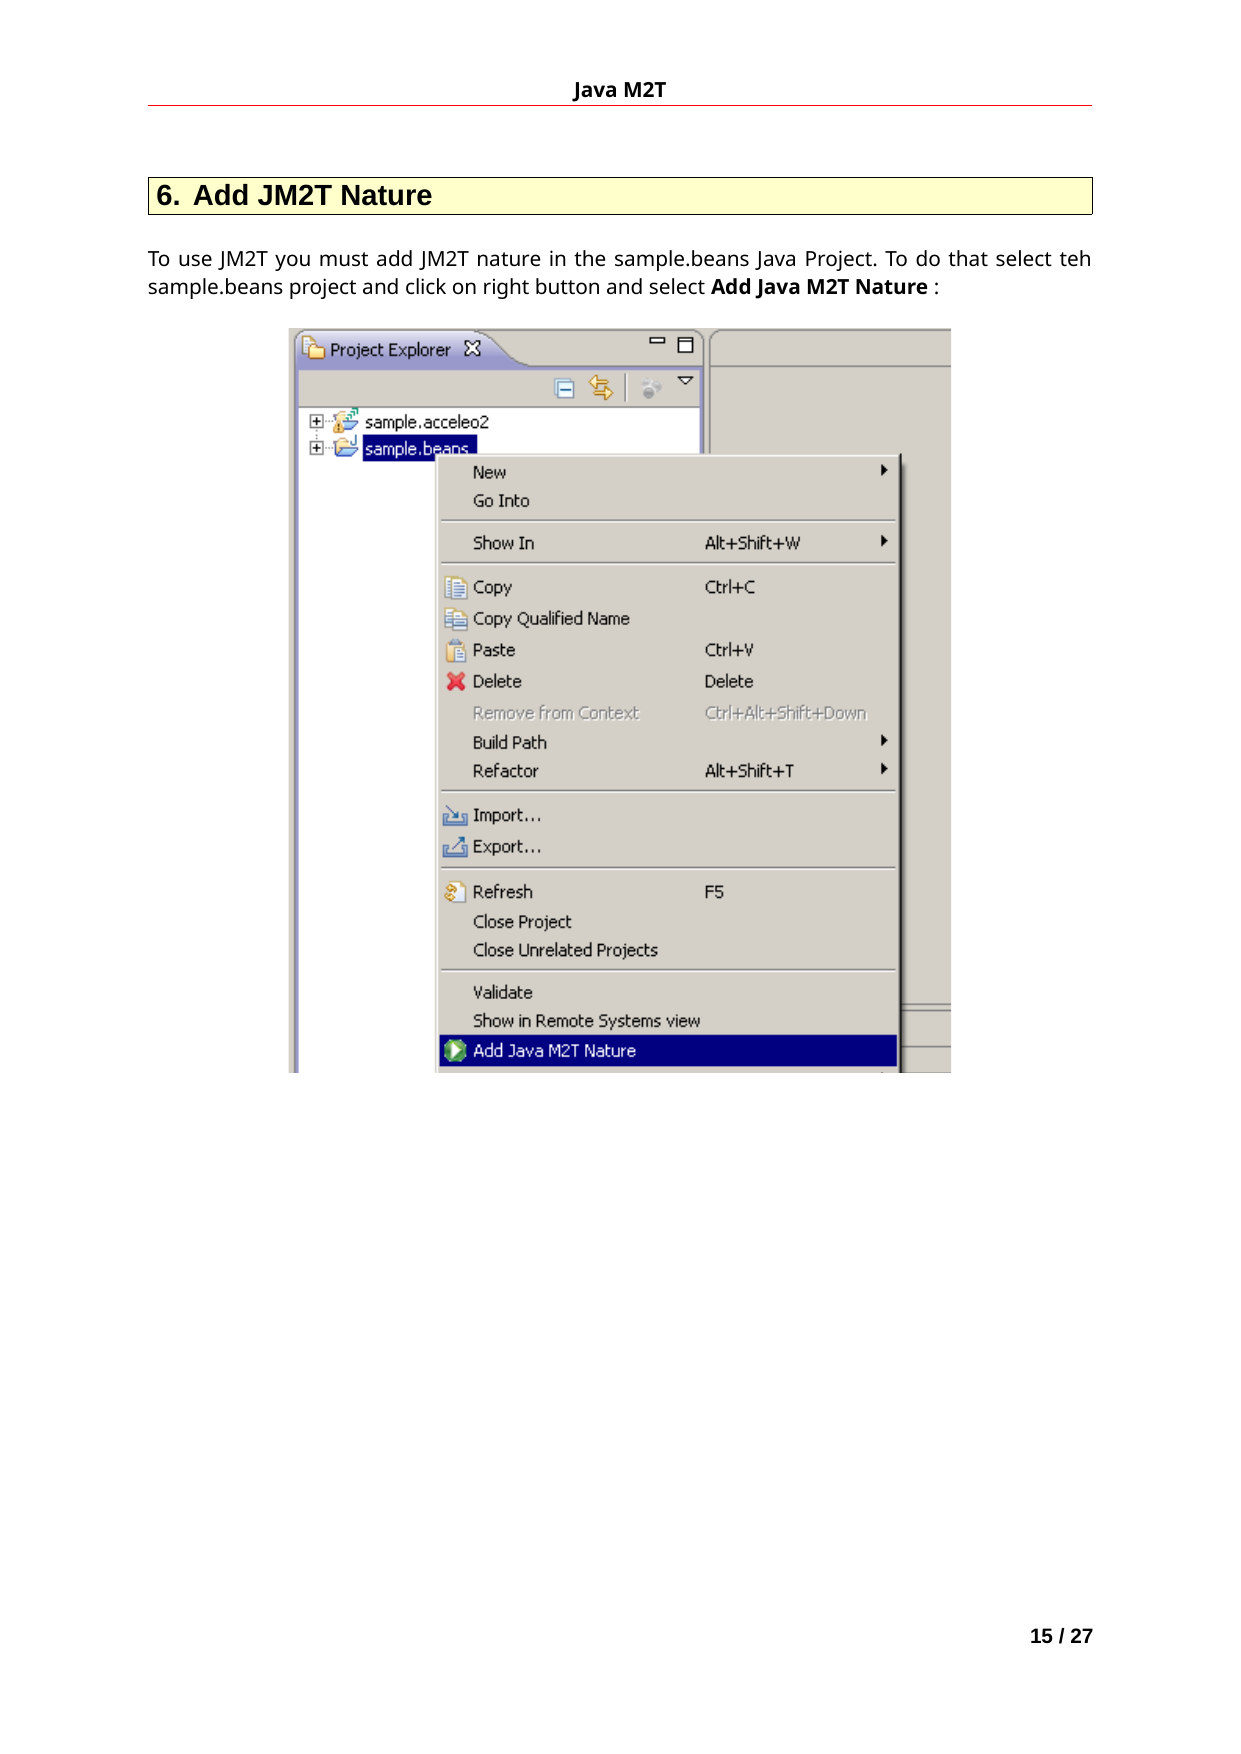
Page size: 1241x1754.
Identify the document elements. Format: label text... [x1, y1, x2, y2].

text To use JM2T you must add JM2T nature in the sample.beans Java Project. To do that select teh sample.beans project and click on right button and select Add Java M2T Nature : [148, 244, 1092, 300]
subtitle Add JM2T Nature [149, 178, 1092, 214]
